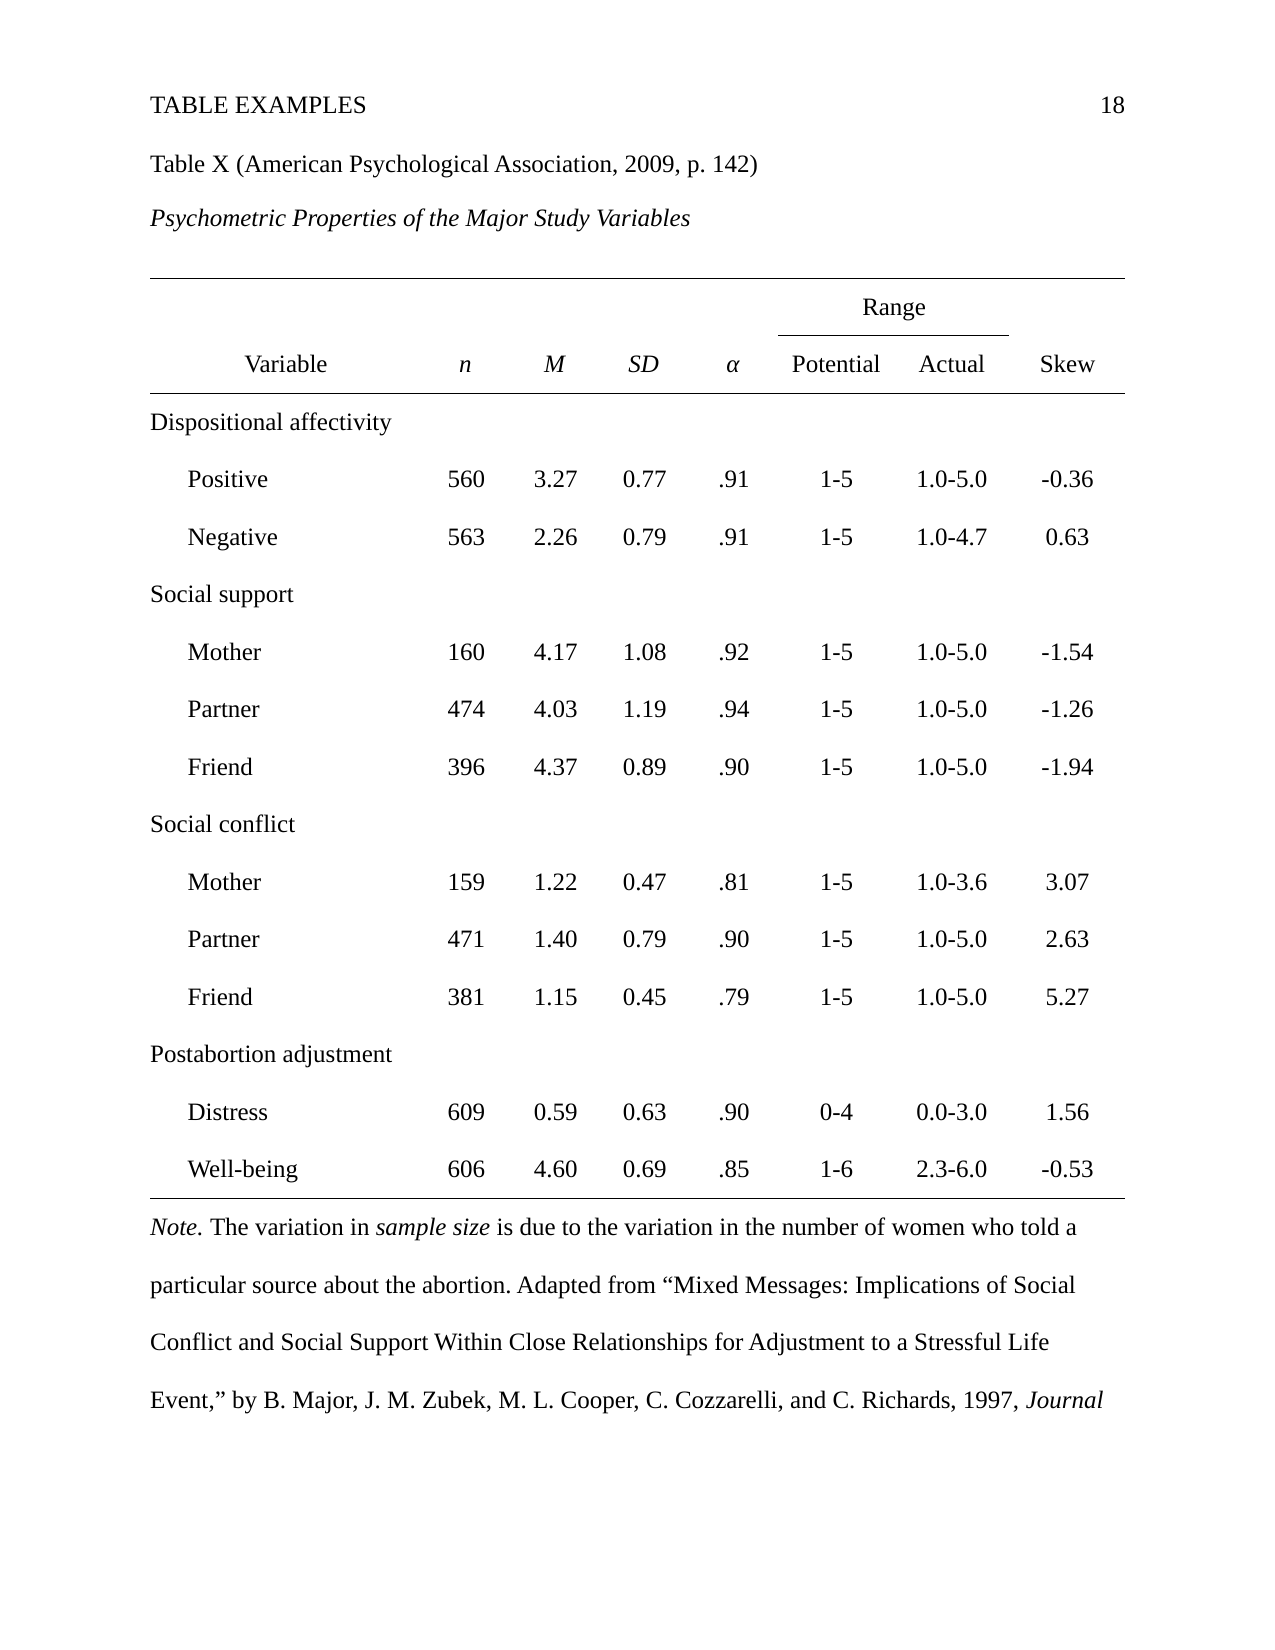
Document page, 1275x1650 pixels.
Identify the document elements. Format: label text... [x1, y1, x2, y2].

table_cell 0.45 [600, 968, 689, 1025]
table_cell [689, 565, 778, 623]
table_cell [422, 1025, 511, 1083]
table_cell 0.69 [600, 1140, 689, 1198]
table_cell .91 [689, 508, 778, 565]
table_cell .79 [689, 968, 778, 1025]
table_cell 1.0-5.0 [894, 738, 1009, 795]
table_cell [511, 1025, 600, 1083]
table_cell Partner [150, 680, 422, 738]
table_cell Social conflict [150, 795, 422, 853]
table_cell 160 [422, 623, 511, 680]
table_cell 396 [422, 738, 511, 795]
table_cell -1.94 [1009, 738, 1125, 795]
table_cell 1.0-3.6 [894, 853, 1009, 910]
table_cell Dispositional affectivity [150, 394, 422, 450]
table_cell n [422, 335, 511, 393]
table_cell Social support [150, 565, 422, 623]
table_header [511, 279, 600, 335]
table_cell 1.0-5.0 [894, 450, 1009, 508]
table_cell [422, 795, 511, 853]
table_cell [778, 795, 894, 853]
text Table X (American Psychological Association, 2009, p. 142) [150, 149, 1125, 178]
table_header [150, 279, 422, 335]
table_cell M [511, 335, 600, 393]
table_cell .81 [689, 853, 778, 910]
table_cell .90 [689, 910, 778, 968]
table_cell [894, 1025, 1009, 1083]
table_header [422, 279, 511, 335]
table_cell 4.03 [511, 680, 600, 738]
table_cell 1.0-4.7 [894, 508, 1009, 565]
table_cell 1-5 [778, 680, 894, 738]
table_cell 563 [422, 508, 511, 565]
table_cell SD [600, 335, 689, 393]
table_cell 1-6 [778, 1140, 894, 1198]
table_cell Mother [150, 853, 422, 910]
table_cell [1009, 394, 1125, 450]
table_cell α [689, 335, 778, 393]
table_cell [894, 565, 1009, 623]
table_cell 1-5 [778, 738, 894, 795]
table_cell [689, 795, 778, 853]
table_cell Well-being [150, 1140, 422, 1198]
table_cell [1009, 795, 1125, 853]
table_cell Actual [894, 336, 1009, 393]
table_cell Variable [150, 335, 422, 393]
table_cell 1.0-5.0 [894, 968, 1009, 1025]
table_cell Negative [150, 508, 422, 565]
table_cell 560 [422, 450, 511, 508]
table_cell 474 [422, 680, 511, 738]
table_cell 1.22 [511, 853, 600, 910]
table_cell 5.27 [1009, 968, 1125, 1025]
table_cell 159 [422, 853, 511, 910]
table_cell [1009, 565, 1125, 623]
table_cell [600, 565, 689, 623]
table_cell 1.0-5.0 [894, 623, 1009, 680]
table_cell 1.15 [511, 968, 600, 1025]
table_cell Friend [150, 738, 422, 795]
table_cell 0.63 [1009, 508, 1125, 565]
table_cell 4.37 [511, 738, 600, 795]
table_cell 0.47 [600, 853, 689, 910]
table_cell 0.89 [600, 738, 689, 795]
table_cell 2.3-6.0 [894, 1140, 1009, 1198]
table_cell Partner [150, 910, 422, 968]
table_cell 1-5 [778, 450, 894, 508]
table_cell [511, 394, 600, 450]
table_cell 0.79 [600, 508, 689, 565]
table_cell [422, 394, 511, 450]
table_cell 0-4 [778, 1083, 894, 1140]
table_cell .92 [689, 623, 778, 680]
table_cell [689, 394, 778, 450]
table_cell 1.40 [511, 910, 600, 968]
table_cell 0.0-3.0 [894, 1083, 1009, 1140]
table_cell 1-5 [778, 623, 894, 680]
table_header [600, 279, 689, 335]
table_cell [778, 1025, 894, 1083]
title Psychometric Properties of the Major Study Variables [150, 203, 1125, 232]
table_cell .90 [689, 1083, 778, 1140]
table_cell Positive [150, 450, 422, 508]
table_cell -1.54 [1009, 623, 1125, 680]
table_cell 471 [422, 910, 511, 968]
table_cell [511, 795, 600, 853]
table_cell Potential [778, 336, 894, 393]
table_cell .90 [689, 738, 778, 795]
table_cell -1.26 [1009, 680, 1125, 738]
table_cell 4.17 [511, 623, 600, 680]
table_cell [600, 795, 689, 853]
table_cell 0.63 [600, 1083, 689, 1140]
table_cell [778, 394, 894, 450]
table_cell Skew [1009, 335, 1125, 393]
table_cell 0.79 [600, 910, 689, 968]
table_cell 3.27 [511, 450, 600, 508]
table_cell 1.56 [1009, 1083, 1125, 1140]
table_cell 0.59 [511, 1083, 600, 1140]
table_cell 4.60 [511, 1140, 600, 1198]
table_cell Postabortion adjustment [150, 1025, 422, 1083]
table_cell -0.36 [1009, 450, 1125, 508]
table_cell [894, 394, 1009, 450]
table_cell [511, 565, 600, 623]
table_cell .85 [689, 1140, 778, 1198]
table_cell 1-5 [778, 508, 894, 565]
text Note. The variation in sample size is due to the variation in the number of women who told a particular source about the abortion. Adapted from “Mixed Messages: Implications of Social Conflict and Social Support Within Close Relationships for Adjustment to a Stressful Life Event,” by B. Major, J. M. Zubek, M. L. Cooper, C. Cozzarelli, and C. Richards, 1997, Journal [150, 1212, 1125, 1414]
table_cell 0.77 [600, 450, 689, 508]
table_cell 3.07 [1009, 853, 1125, 910]
table_header [1009, 279, 1125, 335]
table_cell 609 [422, 1083, 511, 1140]
table_cell 2.26 [511, 508, 600, 565]
table_header [689, 279, 778, 335]
table_cell Friend [150, 968, 422, 1025]
table_cell 1-5 [778, 853, 894, 910]
table_cell [689, 1025, 778, 1083]
table_cell 381 [422, 968, 511, 1025]
table_cell -0.53 [1009, 1140, 1125, 1198]
table_cell 1.0-5.0 [894, 680, 1009, 738]
table_cell [422, 565, 511, 623]
table_cell 1.0-5.0 [894, 910, 1009, 968]
table_cell 1.19 [600, 680, 689, 738]
table_cell .91 [689, 450, 778, 508]
table_cell [894, 795, 1009, 853]
table_cell 1.08 [600, 623, 689, 680]
table_cell 1-5 [778, 968, 894, 1025]
table_cell [1009, 1025, 1125, 1083]
table_cell .94 [689, 680, 778, 738]
table_cell 1-5 [778, 910, 894, 968]
table_cell Distress [150, 1083, 422, 1140]
table_cell [600, 394, 689, 450]
table_cell 606 [422, 1140, 511, 1198]
table_cell Mother [150, 623, 422, 680]
table_cell [600, 1025, 689, 1083]
table_header Range [778, 279, 1009, 335]
table_cell 2.63 [1009, 910, 1125, 968]
table_cell [778, 565, 894, 623]
